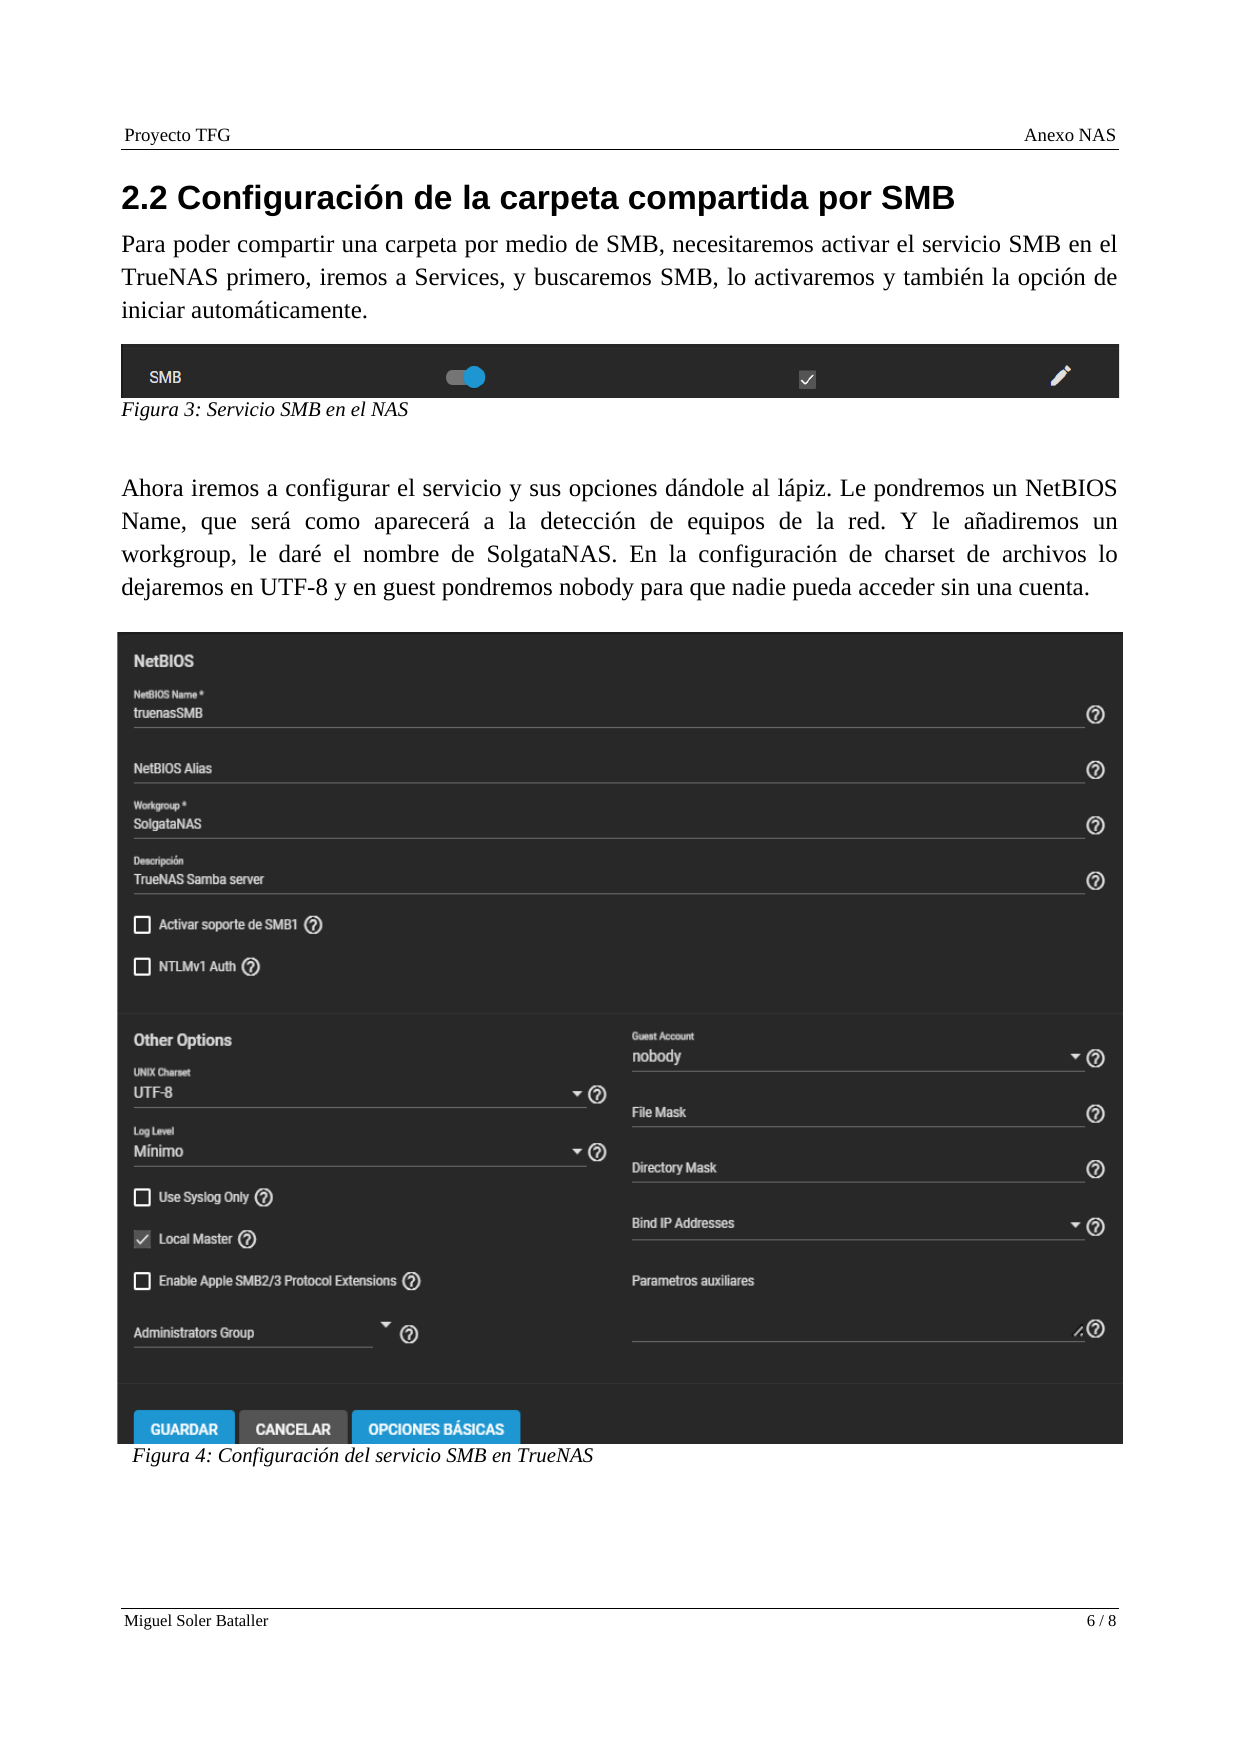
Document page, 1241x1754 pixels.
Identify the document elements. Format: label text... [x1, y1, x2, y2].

picture [117, 632, 1123, 1444]
subtitle 2.2 Configuración de la carpeta compartida por SMB [121, 178, 1119, 217]
picture [121, 344, 1120, 398]
text Figura 4: Configuración del servicio SMB en TrueNAS [132, 1444, 1108, 1467]
text Ahora iremos a configurar el servicio y sus opciones dándole al lápiz. Le pondremos un NetBIOS Name, que será como aparecerá a la detección de equipos de la red. Y le añadiremos un workgroup, le daré el nombre de SolgataNAS. En la configuración de charset de archivos lo dejaremos en UTF-8 y en guest pondremos nobody para que nadie pueda acceder sin una cuenta. [121, 473, 1119, 601]
text Figura 3: Servicio SMB en el NAS [121, 398, 1119, 421]
text Para poder compartir una carpeta por medio de SMB, necesitaremos activar el servicio SMB en el TrueNAS primero, iremos a Services, y buscaremos SMB, lo activaremos y también la opción de iniciar automáticamente. [121, 229, 1119, 324]
